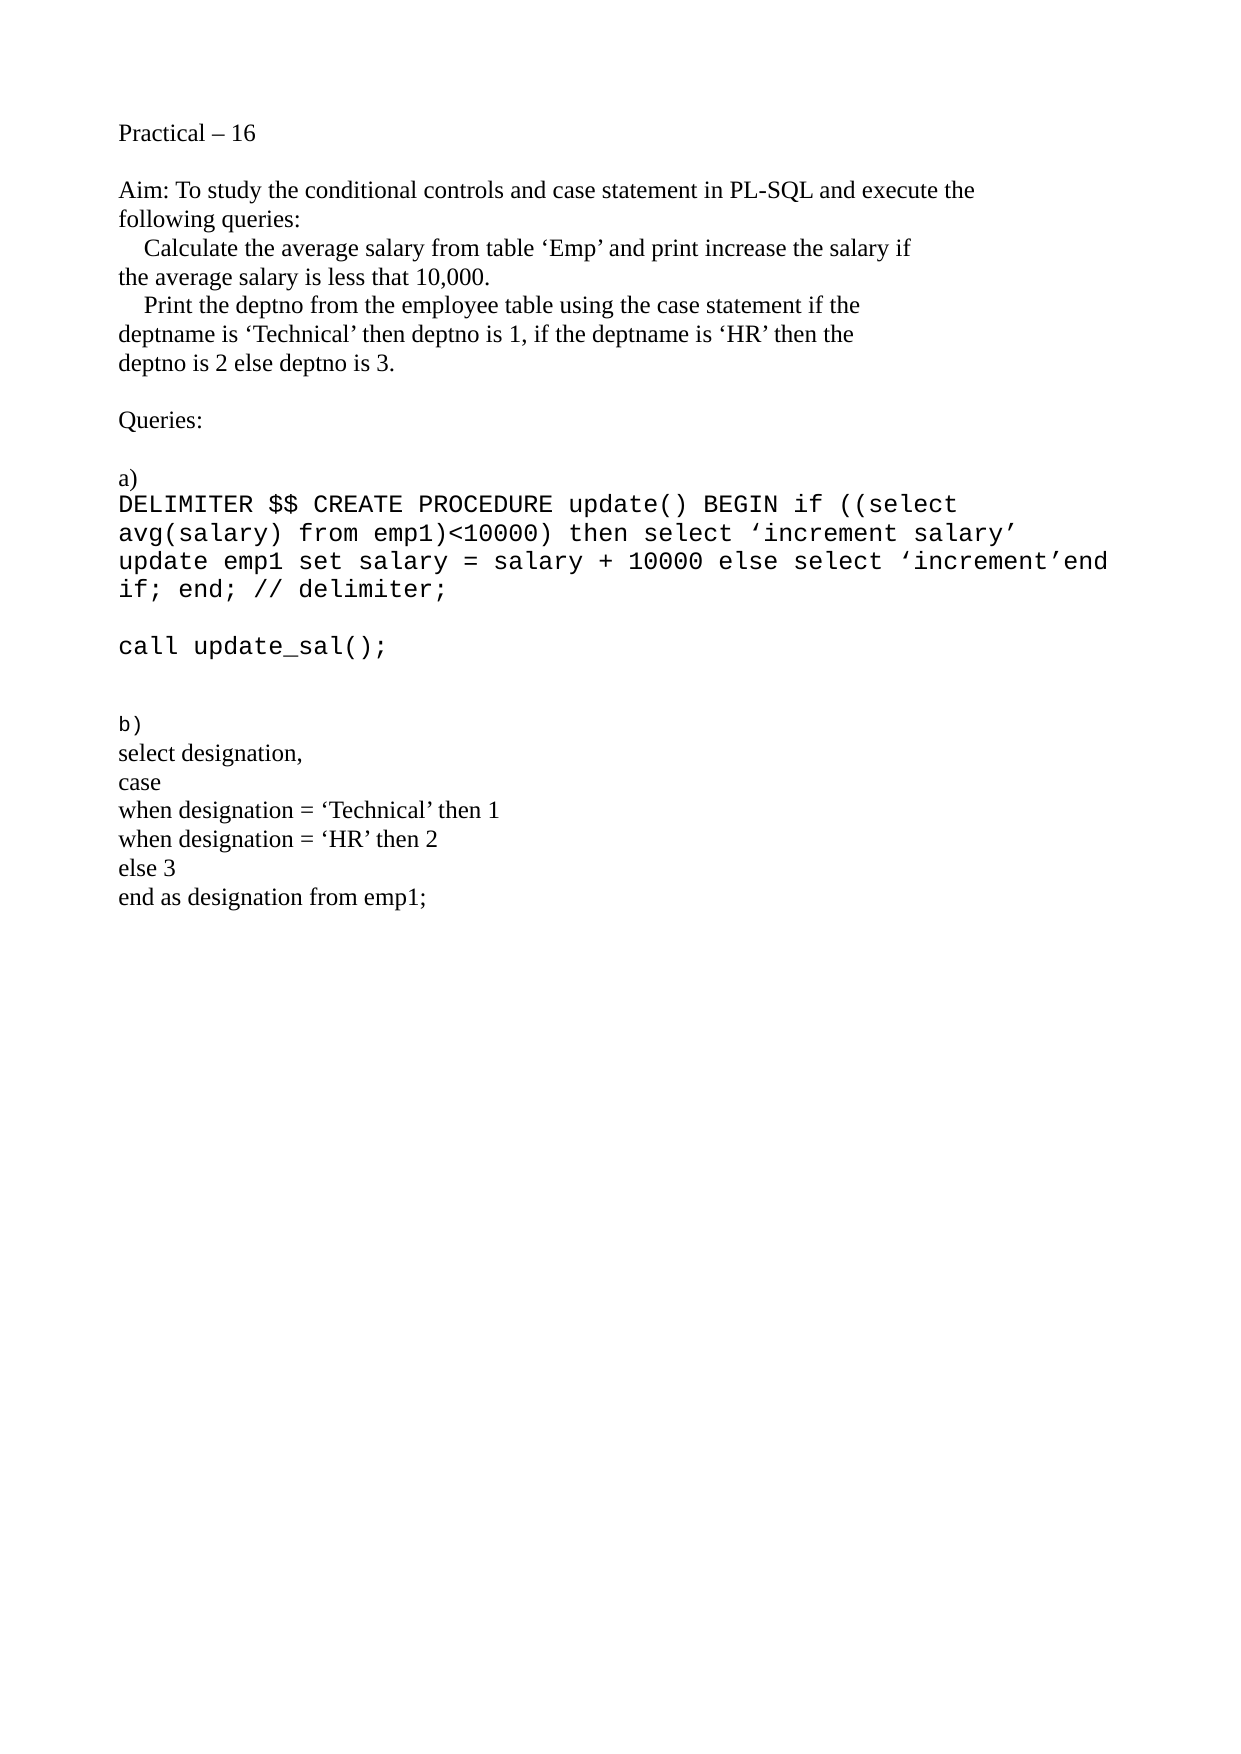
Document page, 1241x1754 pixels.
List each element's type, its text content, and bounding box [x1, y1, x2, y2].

text Queries: [118, 406, 1122, 434]
text when designation = ‘Technical’ then 1 [118, 795, 1122, 824]
text deptno is 2 else deptno is 3. [118, 348, 1122, 377]
text Practical – 16 [118, 118, 1122, 147]
text Aim: To study the conditional controls and case statement in PL-SQL and execute the [118, 176, 1122, 204]
text else 3 [118, 853, 1122, 882]
text DELIMITER $$ CREATE PROCEDURE update() BEGIN if ((select avg(salary) from emp1)<10000) then select ‘increment salary’ update emp1 set salary = salary + 10000 else select ‘increment’end if; end; // delimiter; call update_sal(); [118, 492, 1122, 691]
text deptname is ‘Technical’ then deptno is 1, if the deptname is ‘HR’ then the [118, 319, 1122, 348]
text  Calculate the average salary from table ‘Emp’ and print increase the salary if [118, 233, 1122, 262]
text  Print the deptno from the employee table using the case statement if the [118, 291, 1122, 319]
text b) [118, 714, 1122, 738]
text end as designation from emp1; [118, 882, 1122, 910]
text select designation, [118, 738, 1122, 767]
text following queries: [118, 204, 1122, 233]
text a) [118, 463, 1122, 492]
text when designation = ‘HR’ then 2 [118, 824, 1122, 853]
text case [118, 767, 1122, 795]
text the average salary is less that 10,000. [118, 262, 1122, 291]
